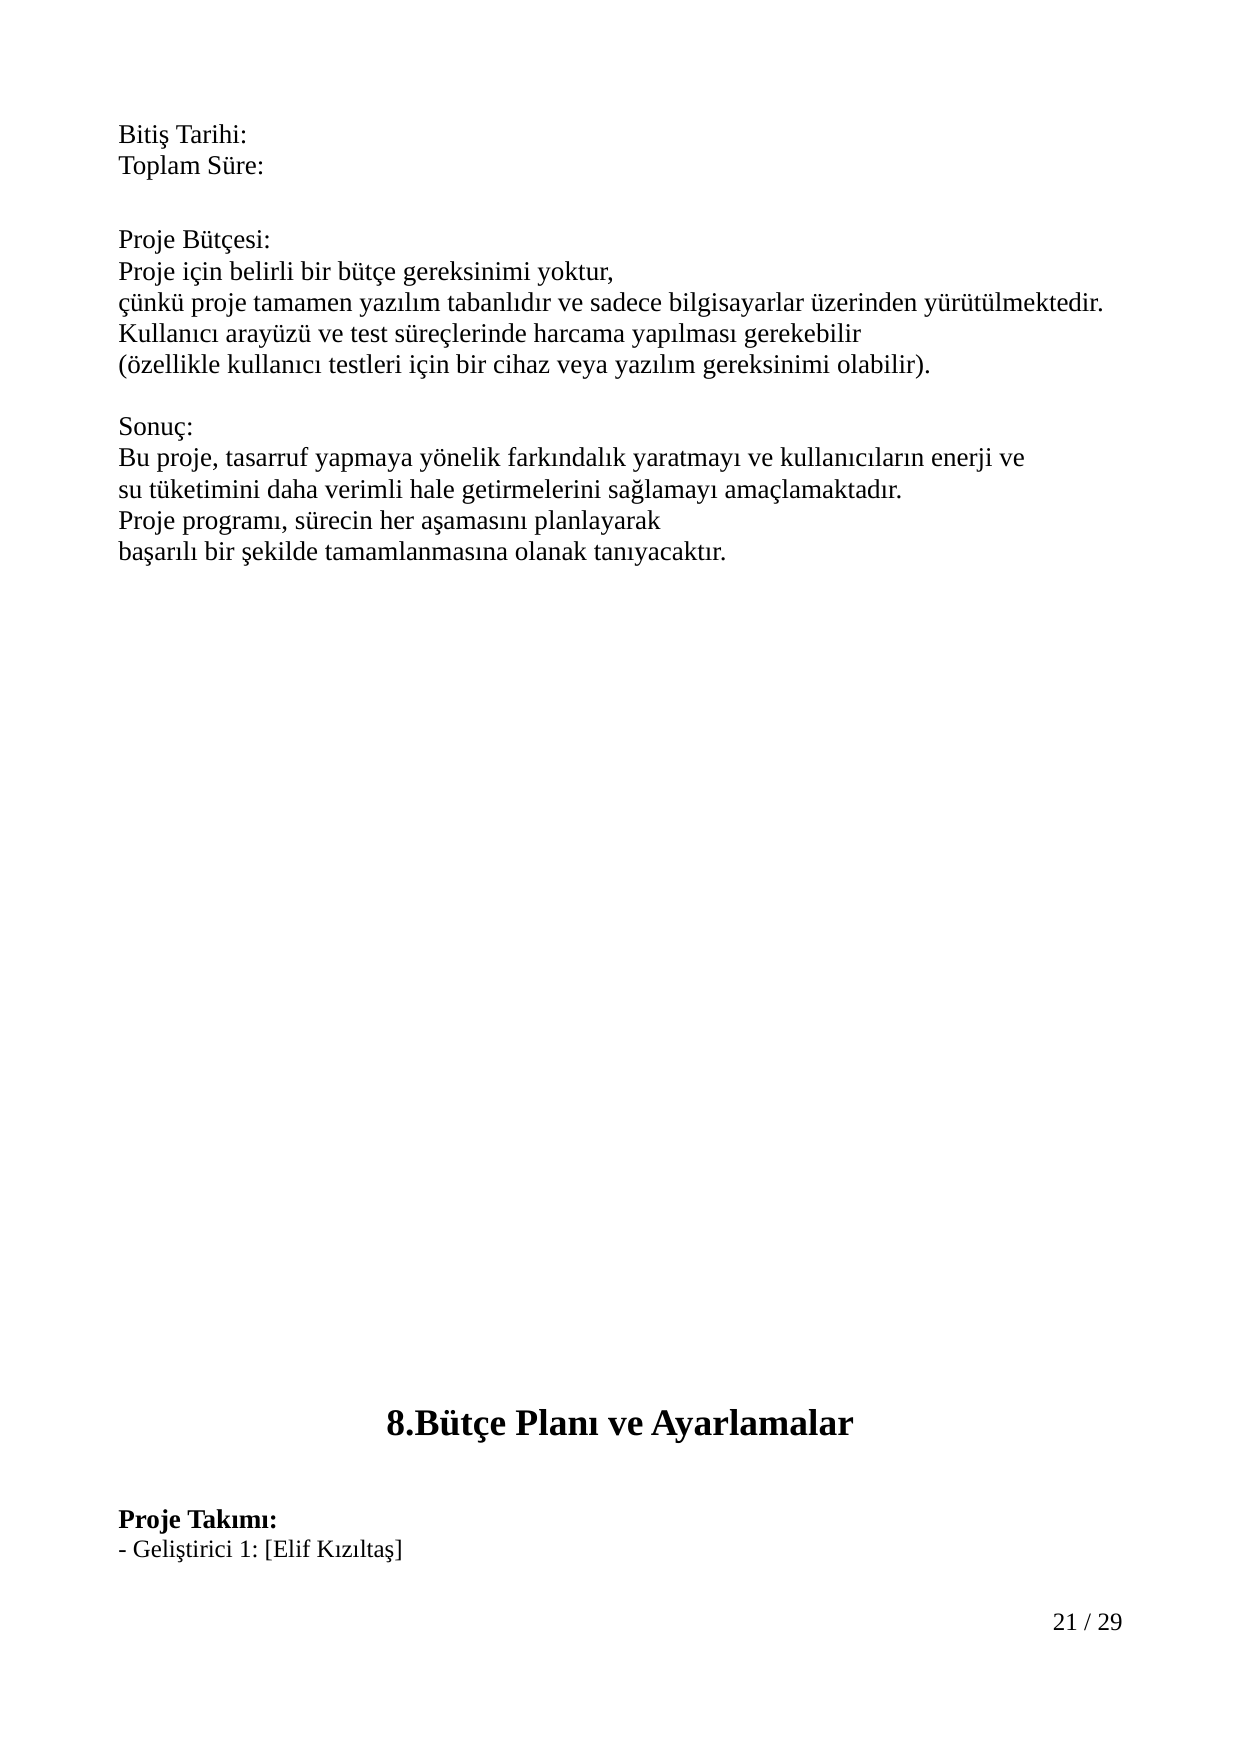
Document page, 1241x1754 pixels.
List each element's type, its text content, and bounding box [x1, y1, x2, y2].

text Proje için belirli bir bütçe gereksinimi yoktur, [118, 255, 1122, 286]
text Bu proje, tasarruf yapmaya yönelik farkındalık yaratmayı ve kullanıcıların enerji ve [118, 442, 1122, 473]
text Sonuç: [118, 410, 1122, 442]
text çünkü proje tamamen yazılım tabanlıdır ve sadece bilgisayarlar üzerinden yürütülmektedir. [118, 286, 1122, 317]
text (özellikle kullanıcı testleri için bir cihaz veya yazılım gereksinimi olabilir). [118, 348, 1122, 379]
text Toplam Süre: [118, 149, 1122, 180]
text 8.Bütçe Planı ve Ayarlamalar [118, 1400, 1122, 1443]
text Proje programı, sürecin her aşamasını planlayarak [118, 504, 1122, 535]
text Kullanıcı arayüzü ve test süreçlerinde harcama yapılması gerekebilir [118, 317, 1122, 348]
text başarılı bir şekilde tamamlanmasına olanak tanıyacaktır. [118, 535, 1122, 566]
text Bitiş Tarihi: [118, 118, 1122, 149]
text su tüketimini daha verimli hale getirmelerini sağlamayı amaçlamaktadır. [118, 473, 1122, 504]
text Proje Takımı: - Geliştirici 1: [Elif Kızıltaş] [118, 1443, 1122, 1563]
text Proje Bütçesi: [118, 223, 1122, 255]
